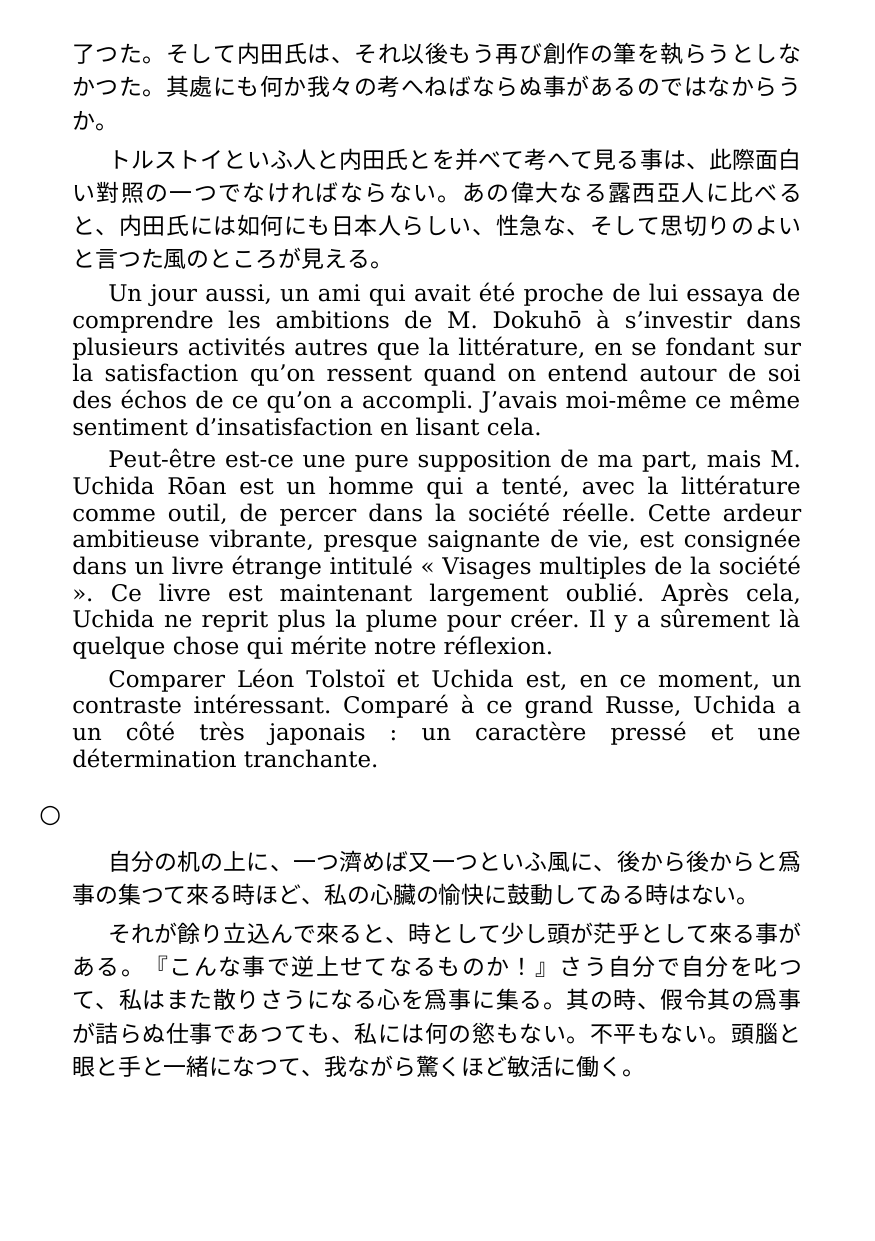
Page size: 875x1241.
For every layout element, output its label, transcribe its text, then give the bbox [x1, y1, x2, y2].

text 自分の机の上に、一つ濟めば又一つといふ風に、後から後からと爲事の集つて來る時ほど、私の心臟の愉快に鼓動してゐる時はない。 [72, 843, 802, 910]
text Comparer Léon Tolstoï et Uchida est, en ce moment, un contraste intéressant. Comparé à ce grand Russe, Uchida a un côté très japonais : un caractère pressé et une détermination tranchante. [72, 666, 802, 772]
text それが餘り立込んで來ると、時として少し頭が茫乎として來る事がある。『こんな事で逆上せてなるものか！』さう自分で自分を叱つて、私はまた散りさうになる心を爲事に集る。其の時、假令其の爲事が詰らぬ仕事であつても、私には何の慾もない。不平もない。頭腦と眼と手と一緒になつて、我ながら驚くほど敏活に働く。 [72, 916, 802, 1082]
subtitle ○ [36, 796, 838, 831]
text Un jour aussi, un ami qui avait été proche de lui essaya de comprendre les ambitions de M. Dokuhō à s’investir dans plusieurs activités autres que la littérature, en se fondant sur la satisfaction qu’on ressent quand on entend autour de soi des échos de ce qu’on a accompli. J’avais moi-même ce même sentiment d’insatisfaction en lisant cela. [72, 281, 802, 441]
text 了つた。そして内田氏は、それ以後もう再び創作の筆を執らうとしなかつた。其處にも何か我々の考へねばならぬ事があるのではなからうか。 [72, 36, 802, 136]
text トルストイといふ人と内田氏とを并べて考へて見る事は、此際面白い對照の一つでなければならない。あの偉大なる露西亞人に比べると、内田氏には如何にも日本人らしい、性急な、そして思切りのよいと言つた風のところが見える。 [72, 142, 802, 274]
text Peut-être est-ce une pure supposition de ma part, mais M. Uchida Rōan est un homme qui a tenté, avec la littérature comme outil, de percer dans la société réelle. Cette ardeur ambitieuse vibrante, presque saignante de vie, est consignée dans un livre étrange intitulé « Visages multiples de la société ». Ce livre est maintenant largement oublié. Après cela, Uchida ne reprit plus la plume pour créer. Il y a sûrement là quelque chose qui mérite notre réflexion. [72, 446, 802, 660]
